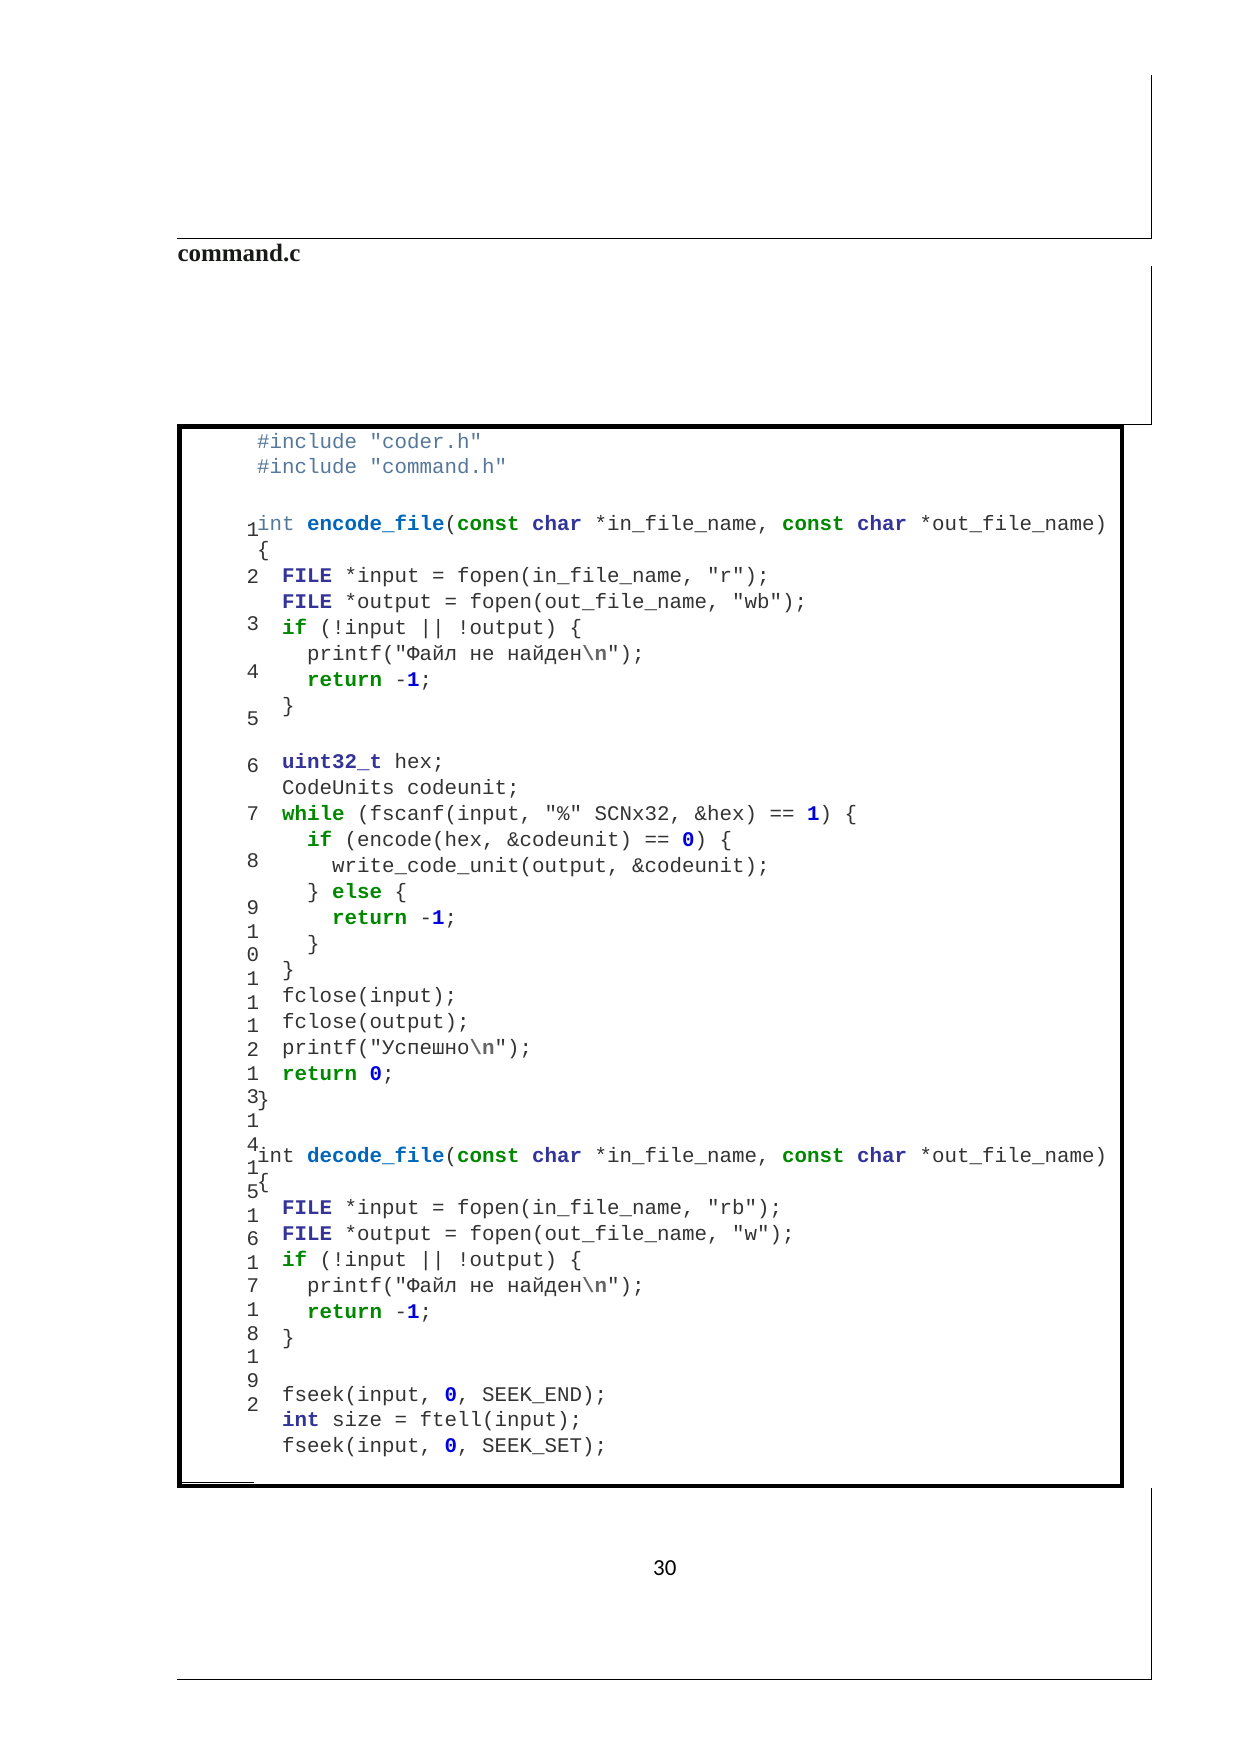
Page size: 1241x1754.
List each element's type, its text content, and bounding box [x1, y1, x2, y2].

text command.c [177, 238, 1152, 266]
table_header 1 2 3 4 5 6 7 8 9 10 11 12 13 14 15 16 17 18 19 20 21 22 23 24 25 26 27 28 29 30 31 32 33 34 35 36 37 38 39 40 41 42 43 44 45 46 47 48 49 50 51 52 53 54 55 56 57 [182, 429, 254, 1482]
table_header #include "coder.h" #include "command.h" int encode_file(const char *in_file_name, const char *out_file_name) { FILE *input = fopen(in_file_name, "r"); FILE *output = fopen(out_file_name, "wb"); if (!input || !output) { printf("Файл не найден\n"); return -1; } uint32_t hex; CodeUnits codeunit; while (fscanf(input, "%" SCNx32, &hex) == 1) { if (encode(hex, &codeunit) == 0) { write_code_unit(output, &codeunit); } else { return -1; } } fclose(input); fclose(output); printf("Успешно\n"); return 0; } int decode_file(const char *in_file_name, const char *out_file_name) { FILE *input = fopen(in_file_name, "rb"); FILE *output = fopen(out_file_name, "w"); if (!input || !output) { printf("Файл не найден\n"); return -1; } fseek(input, 0, SEEK_END); int size = ftell(input); fseek(input, 0, SEEK_SET); while (ftell(input) != size) { CodeUnits codeunit; if (read_next_code_unit(input, &codeunit) == 0) { fprintf(output, "%" PRIx32 "\n", decode(&codeunit)); } else { continue; } } fclose(input); fclose(output); printf("Успешно\n"); return 0; } [255, 429, 1120, 1483]
